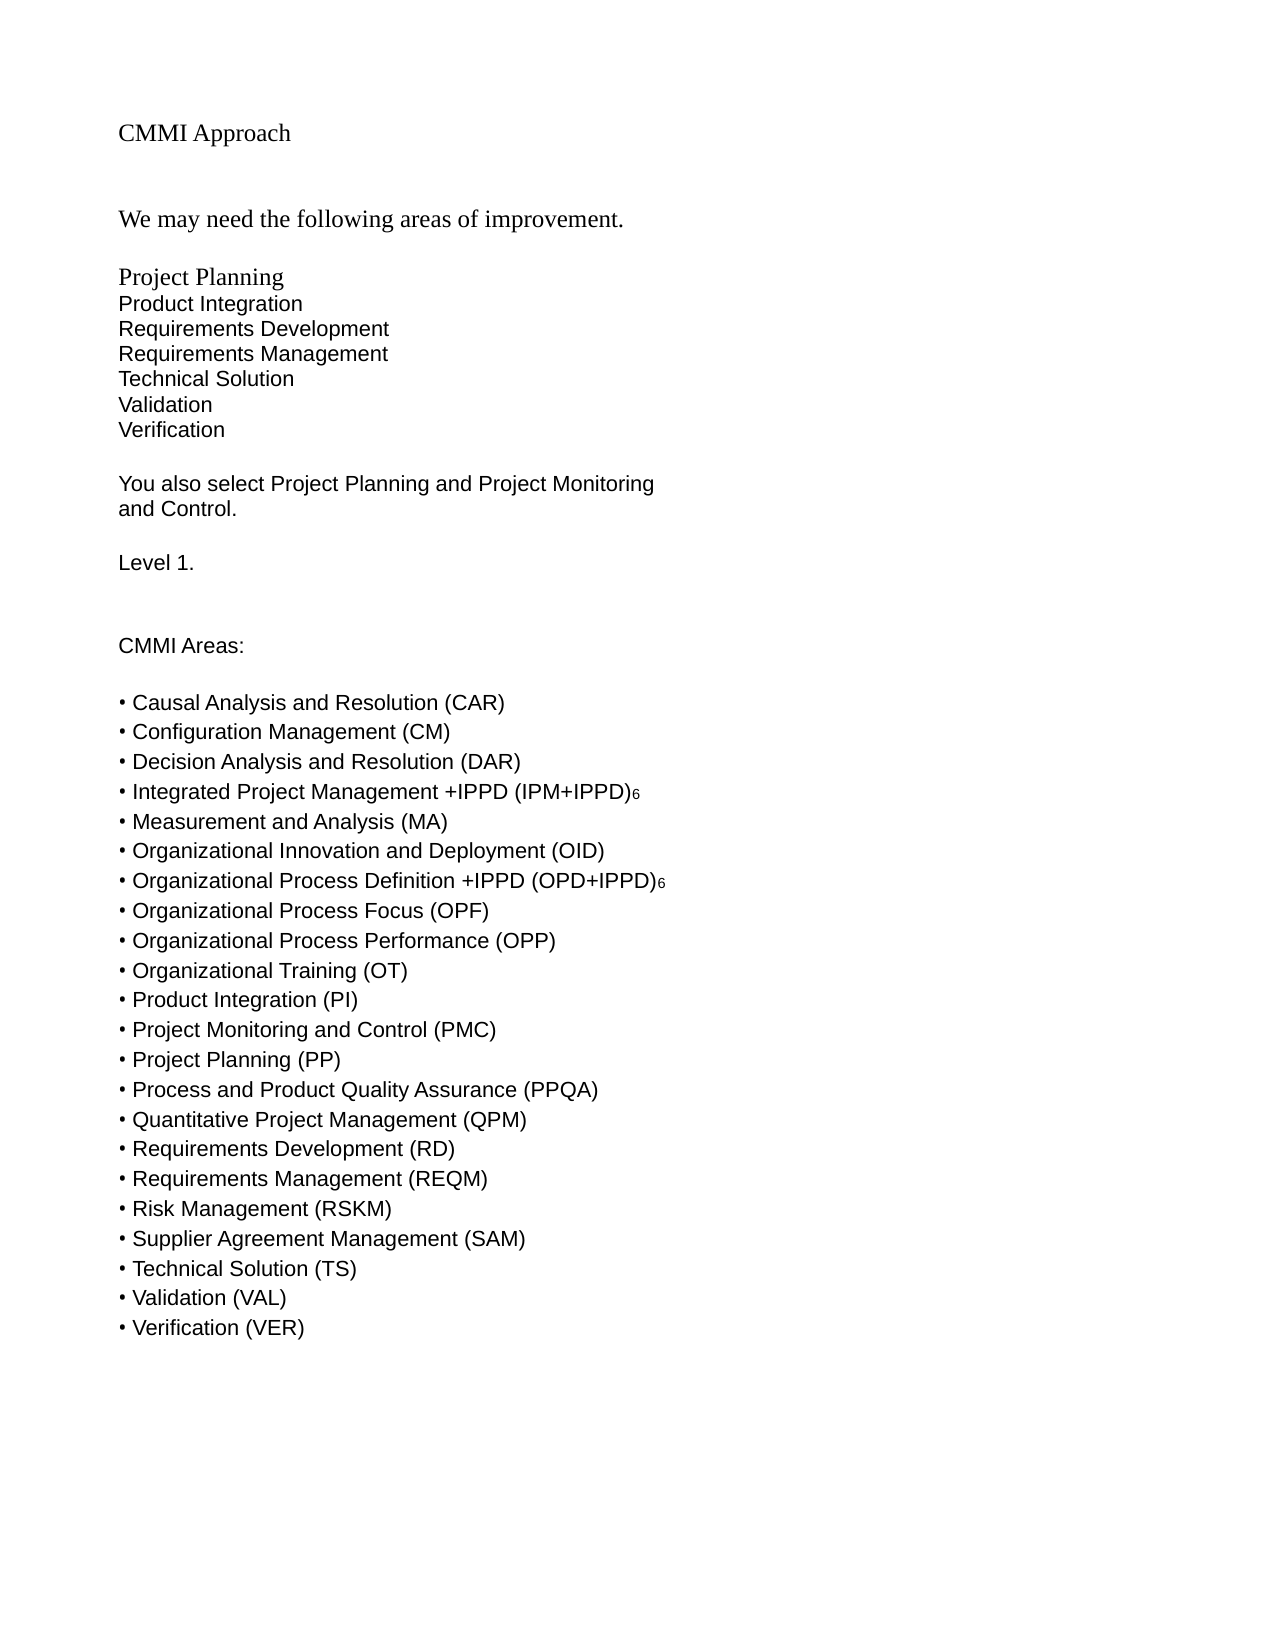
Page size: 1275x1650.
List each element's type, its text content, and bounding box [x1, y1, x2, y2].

text • Quantitative Project Management (QPM) [118, 1103, 1157, 1133]
text You also select Project Planning and Project Monitoring [118, 471, 1157, 496]
text • Configuration Management (CM) [118, 716, 1157, 746]
text Requirements Management [118, 341, 1157, 366]
text Project Planning [118, 262, 1157, 291]
text • Organizational Innovation and Deployment (OID) [118, 835, 1157, 865]
text • Product Integration (PI) [118, 984, 1157, 1014]
text Product Integration [118, 291, 1157, 316]
text and Control. [118, 496, 1157, 521]
text • Integrated Project Management +IPPD (IPM+IPPD)6 [118, 776, 1157, 806]
text • Project Monitoring and Control (PMC) [118, 1014, 1157, 1044]
text • Organizational Process Performance (OPP) [118, 925, 1157, 954]
text • Requirements Development (RD) [118, 1133, 1157, 1163]
text CMMI Approach [118, 118, 1157, 147]
text • Technical Solution (TS) [118, 1252, 1157, 1282]
text • Organizational Process Focus (OPF) [118, 895, 1157, 925]
text • Requirements Management (REQM) [118, 1163, 1157, 1193]
text • Measurement and Analysis (MA) [118, 806, 1157, 835]
text • Verification (VER) [118, 1312, 1157, 1342]
text CMMI Areas: [118, 632, 1157, 658]
text Level 1. [118, 550, 1157, 575]
text Verification [118, 417, 1157, 442]
text Technical Solution [118, 366, 1157, 391]
text • Organizational Process Definition +IPPD (OPD+IPPD)6 [118, 865, 1157, 895]
text Validation [118, 391, 1157, 417]
text • Causal Analysis and Resolution (CAR) [118, 686, 1157, 716]
text We may need the following areas of improvement. [118, 204, 1157, 233]
text • Process and Product Quality Assurance (PPQA) [118, 1074, 1157, 1103]
text • Decision Analysis and Resolution (DAR) [118, 746, 1157, 776]
text • Risk Management (RSKM) [118, 1193, 1157, 1223]
text Requirements Development [118, 316, 1157, 341]
text • Validation (VAL) [118, 1282, 1157, 1312]
text • Project Planning (PP) [118, 1044, 1157, 1074]
text • Organizational Training (OT) [118, 954, 1157, 984]
text • Supplier Agreement Management (SAM) [118, 1223, 1157, 1252]
